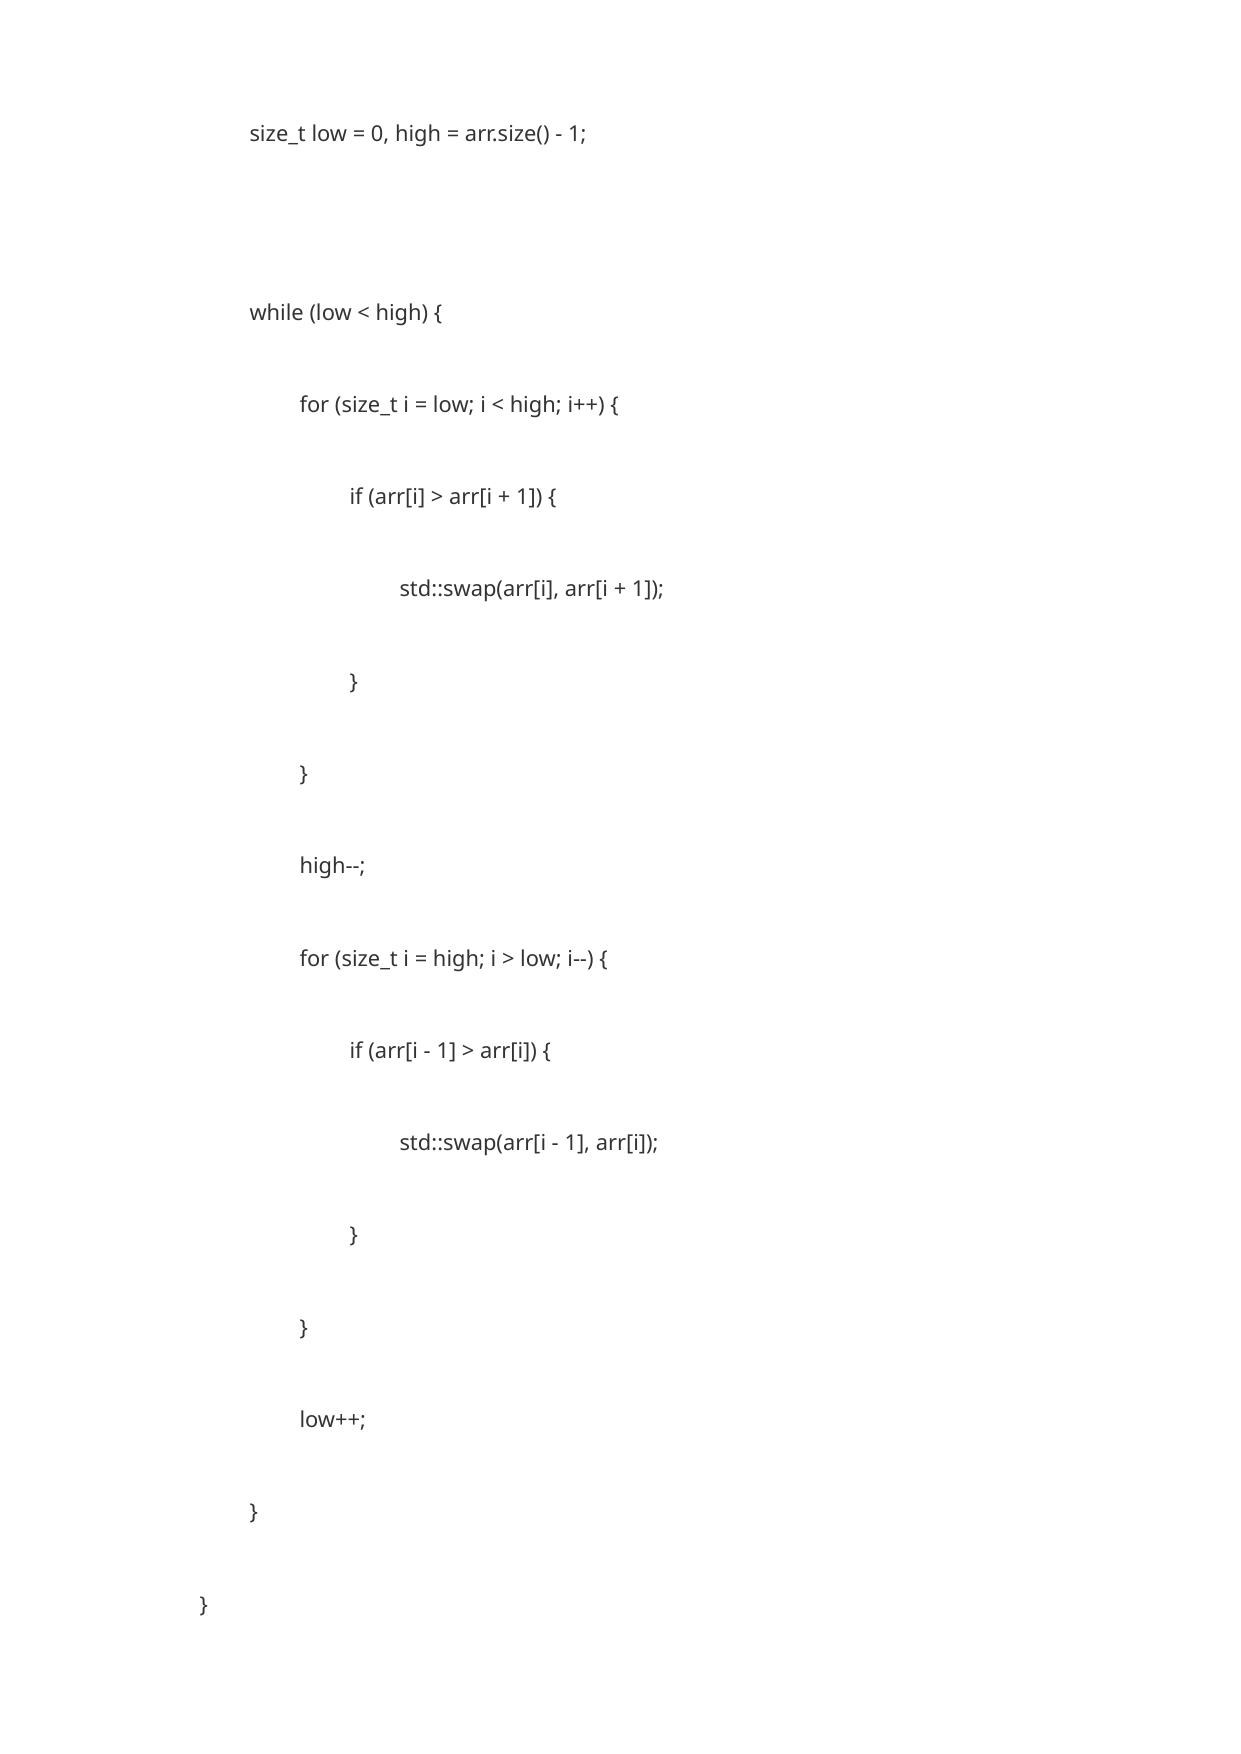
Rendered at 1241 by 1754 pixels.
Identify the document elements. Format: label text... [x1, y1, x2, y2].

text low++; [149, 1404, 1091, 1434]
text } [149, 666, 1091, 696]
text } [149, 1496, 1091, 1526]
text } [149, 1589, 1091, 1618]
text std::swap(arr[i], arr[i + 1]); [149, 573, 1091, 603]
text } [149, 758, 1091, 788]
text } [149, 1219, 1091, 1249]
text std::swap(arr[i - 1], arr[i]); [149, 1127, 1091, 1157]
text high--; [149, 850, 1091, 880]
text } [149, 1312, 1091, 1342]
text size_t low = 0, high = arr.size() - 1; [149, 118, 1091, 148]
text if (arr[i] > arr[i + 1]) { [149, 481, 1091, 511]
text for (size_t i = low; i < high; i++) { [149, 389, 1091, 419]
text for (size_t i = high; i > low; i--) { [149, 943, 1091, 972]
text while (low < high) { [149, 297, 1091, 326]
text if (arr[i - 1] > arr[i]) { [149, 1035, 1091, 1065]
